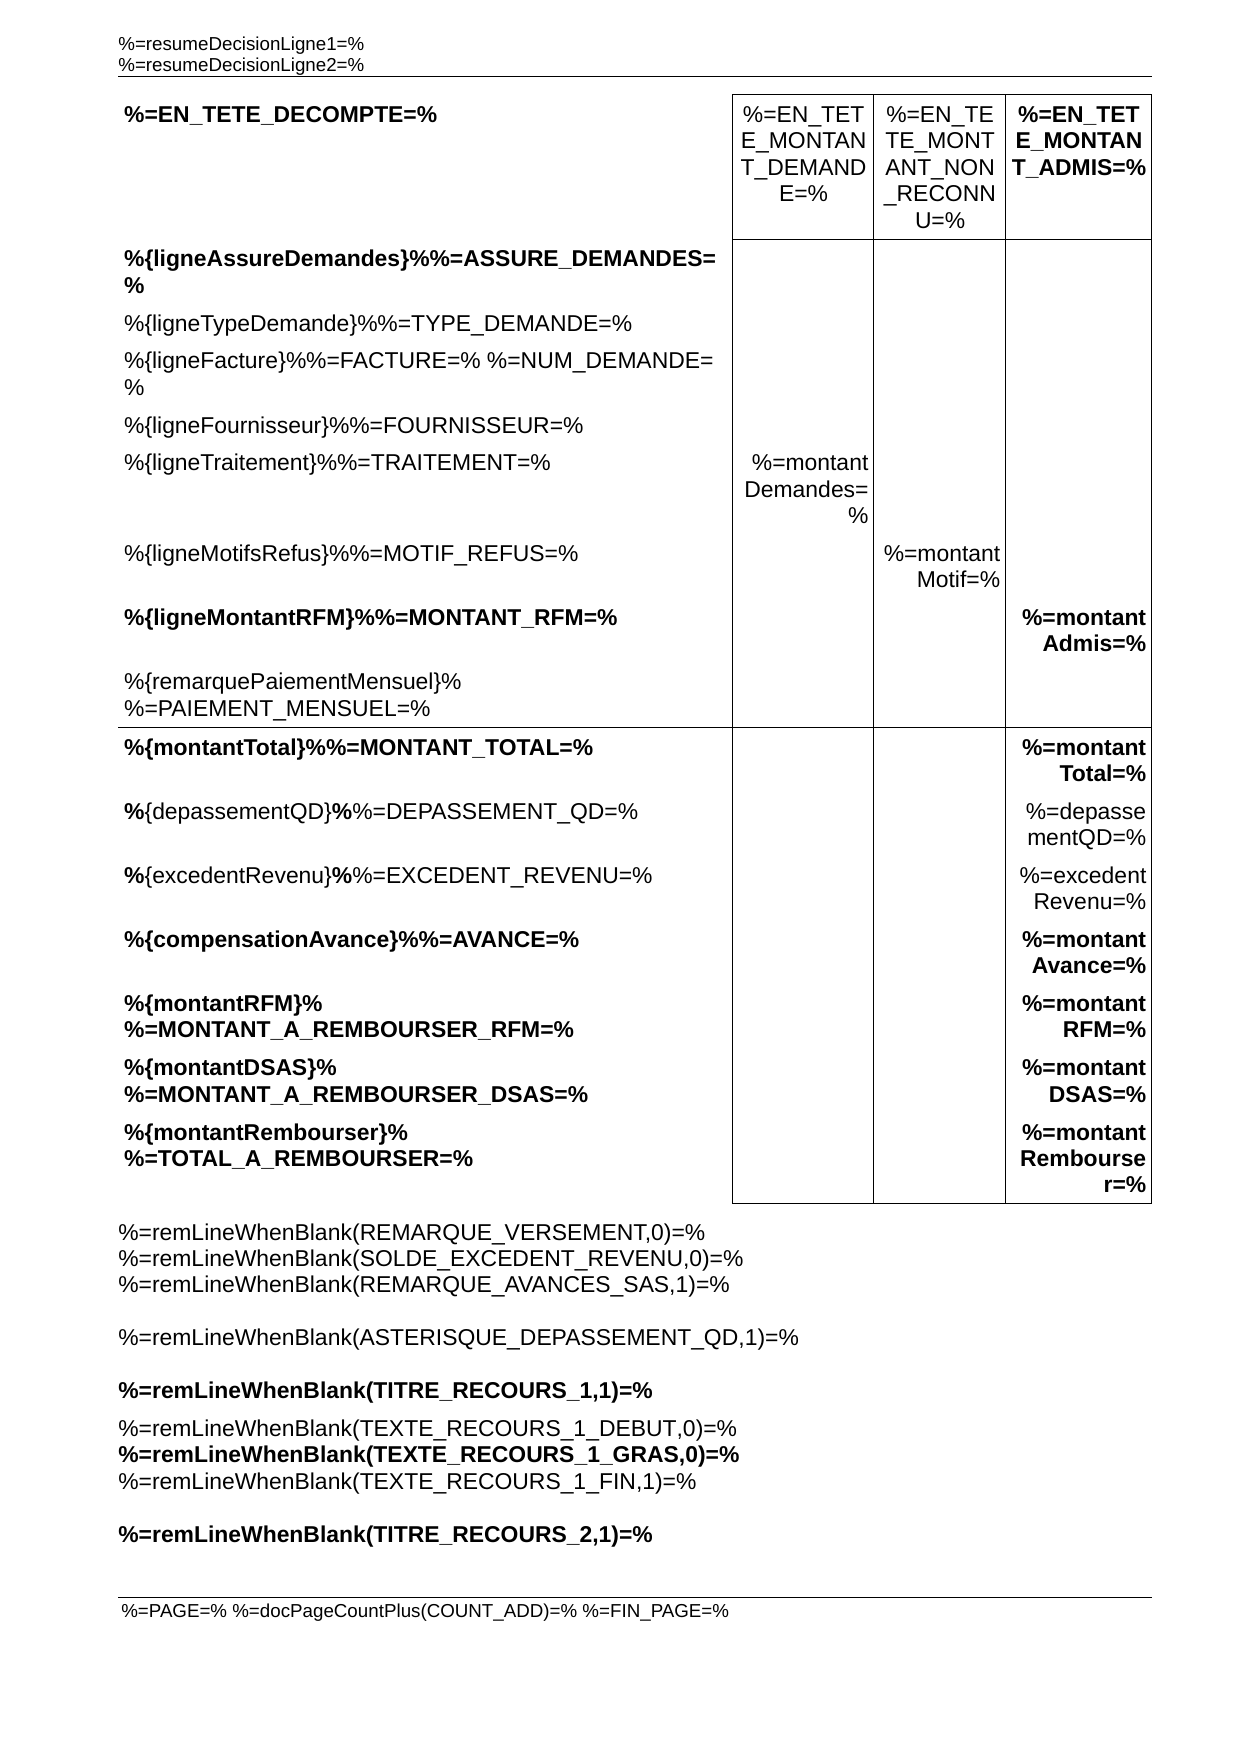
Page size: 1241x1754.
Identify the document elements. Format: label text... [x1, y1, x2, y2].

table_cell %{ligneFacture}%%=FACTURE=% %=NUM_DEMANDE=% [118, 342, 732, 406]
table_cell %{ligneTypeDemande}%%=TYPE_DEMANDE=% [118, 304, 732, 342]
table_cell [874, 856, 1005, 920]
table_cell [733, 342, 873, 406]
table_cell %{montantRembourser}%%=TOTAL_A_REMBOURSER=% [118, 1113, 732, 1203]
table_cell %=montantAvance=% [1006, 920, 1151, 984]
table_cell [1006, 444, 1151, 534]
table_cell [733, 984, 873, 1048]
table_cell [874, 920, 1005, 984]
text %=remLineWhenBlank(TITRE_RECOURS_2,1)=% [118, 1521, 1152, 1547]
table_cell %=montantAdmis=% [1006, 598, 1151, 662]
text %=remLineWhenBlank(SOLDE_EXCEDENT_REVENU,0)=% [118, 1245, 1152, 1271]
text %=remLineWhenBlank(TEXTE_RECOURS_1_DEBUT,0)=% %=remLineWhenBlank(TEXTE_RECOURS_1_GRAS,0)=%%=remLineWhenBlank(TEXTE_RECOURS_1_FIN,1)=% [118, 1415, 1152, 1494]
text %=remLineWhenBlank(REMARQUE_AVANCES_SAS,1)=% [118, 1271, 1152, 1298]
table_cell %{remarquePaiementMensuel}%%=PAIEMENT_MENSUEL=% [118, 663, 732, 727]
table_cell [733, 856, 873, 920]
table_cell [874, 342, 1005, 406]
table_cell %{montantTotal}%%=MONTANT_TOTAL=% [118, 728, 732, 792]
table_cell [1006, 663, 1151, 727]
table_header %=EN_TETE_MONTANT_ADMIS=% [1006, 95, 1151, 239]
table_header %=EN_TETE_MONTANT_DEMANDE=% [733, 95, 873, 239]
table_cell [1006, 342, 1151, 406]
table_cell [874, 240, 1005, 304]
table_cell %{ligneMotifsRefus}%%=MOTIF_REFUS=% [118, 534, 732, 598]
table_cell %=montantMotif=% [874, 534, 1005, 598]
table_cell %=montantRembourser=% [1006, 1113, 1151, 1203]
table_cell [733, 728, 873, 792]
text %=resumeDecisionLigne1=% [118, 32, 1152, 54]
table_cell [1006, 240, 1151, 304]
table_cell [733, 598, 873, 662]
table_cell %=montantTotal=% [1006, 728, 1151, 792]
table_cell [874, 406, 1005, 444]
table_cell [733, 406, 873, 444]
table_cell [733, 792, 873, 856]
table_cell %{montantRFM}%%=MONTANT_A_REMBOURSER_RFM=% [118, 984, 732, 1048]
table_cell %{depassementQD}%%=DEPASSEMENT_QD=% [118, 792, 732, 856]
table_cell %{ligneMontantRFM}%%=MONTANT_RFM=% [118, 598, 732, 662]
table_cell %=montantDSAS=% [1006, 1049, 1151, 1113]
table_cell [874, 304, 1005, 342]
table_cell [733, 304, 873, 342]
table_header %=EN_TETE_DECOMPTE=% [118, 94, 732, 239]
table_cell [874, 598, 1005, 662]
table_cell %{ligneFournisseur}%%=FOURNISSEUR=% [118, 406, 732, 444]
table_cell [733, 1049, 873, 1113]
table_cell [733, 1113, 873, 1203]
table_cell %=excedentRevenu=% [1006, 856, 1151, 920]
table_cell %=montantRFM=% [1006, 984, 1151, 1048]
table_cell [874, 728, 1005, 792]
table_cell [874, 1049, 1005, 1113]
table_cell [733, 534, 873, 598]
table_cell [874, 663, 1005, 727]
table_cell [874, 1113, 1005, 1203]
table_cell %{montantDSAS}%%=MONTANT_A_REMBOURSER_DSAS=% [118, 1049, 732, 1113]
table_cell %{excedentRevenu}%%=EXCEDENT_REVENU=% [118, 856, 732, 920]
table_cell [874, 984, 1005, 1048]
table_cell %{ligneAssureDemandes}%%=ASSURE_DEMANDES=% [118, 239, 732, 304]
table_cell [733, 920, 873, 984]
table_cell [1006, 406, 1151, 444]
table_cell [733, 240, 873, 304]
table_cell [1006, 534, 1151, 598]
table_cell [874, 444, 1005, 534]
table_header %=EN_TETE_MONTANT_NON_RECONNU=% [874, 95, 1005, 239]
table_cell %{ligneTraitement}%%=TRAITEMENT=% [118, 444, 732, 534]
table_cell [733, 663, 873, 727]
table_cell %=depassementQD=% [1006, 792, 1151, 856]
text %=remLineWhenBlank(ASTERISQUE_DEPASSEMENT_QD,1)=% [118, 1324, 1152, 1350]
table_cell [874, 792, 1005, 856]
text %=resumeDecisionLigne2=% [118, 54, 1152, 76]
text %=remLineWhenBlank(REMARQUE_VERSEMENT,0)=% [118, 1219, 1152, 1245]
table_cell [1006, 304, 1151, 342]
table_cell %=montantDemandes=% [733, 444, 873, 534]
table_cell %{compensationAvance}%%=AVANCE=% [118, 920, 732, 984]
text %=remLineWhenBlank(TITRE_RECOURS_1,1)=% [118, 1377, 1152, 1403]
